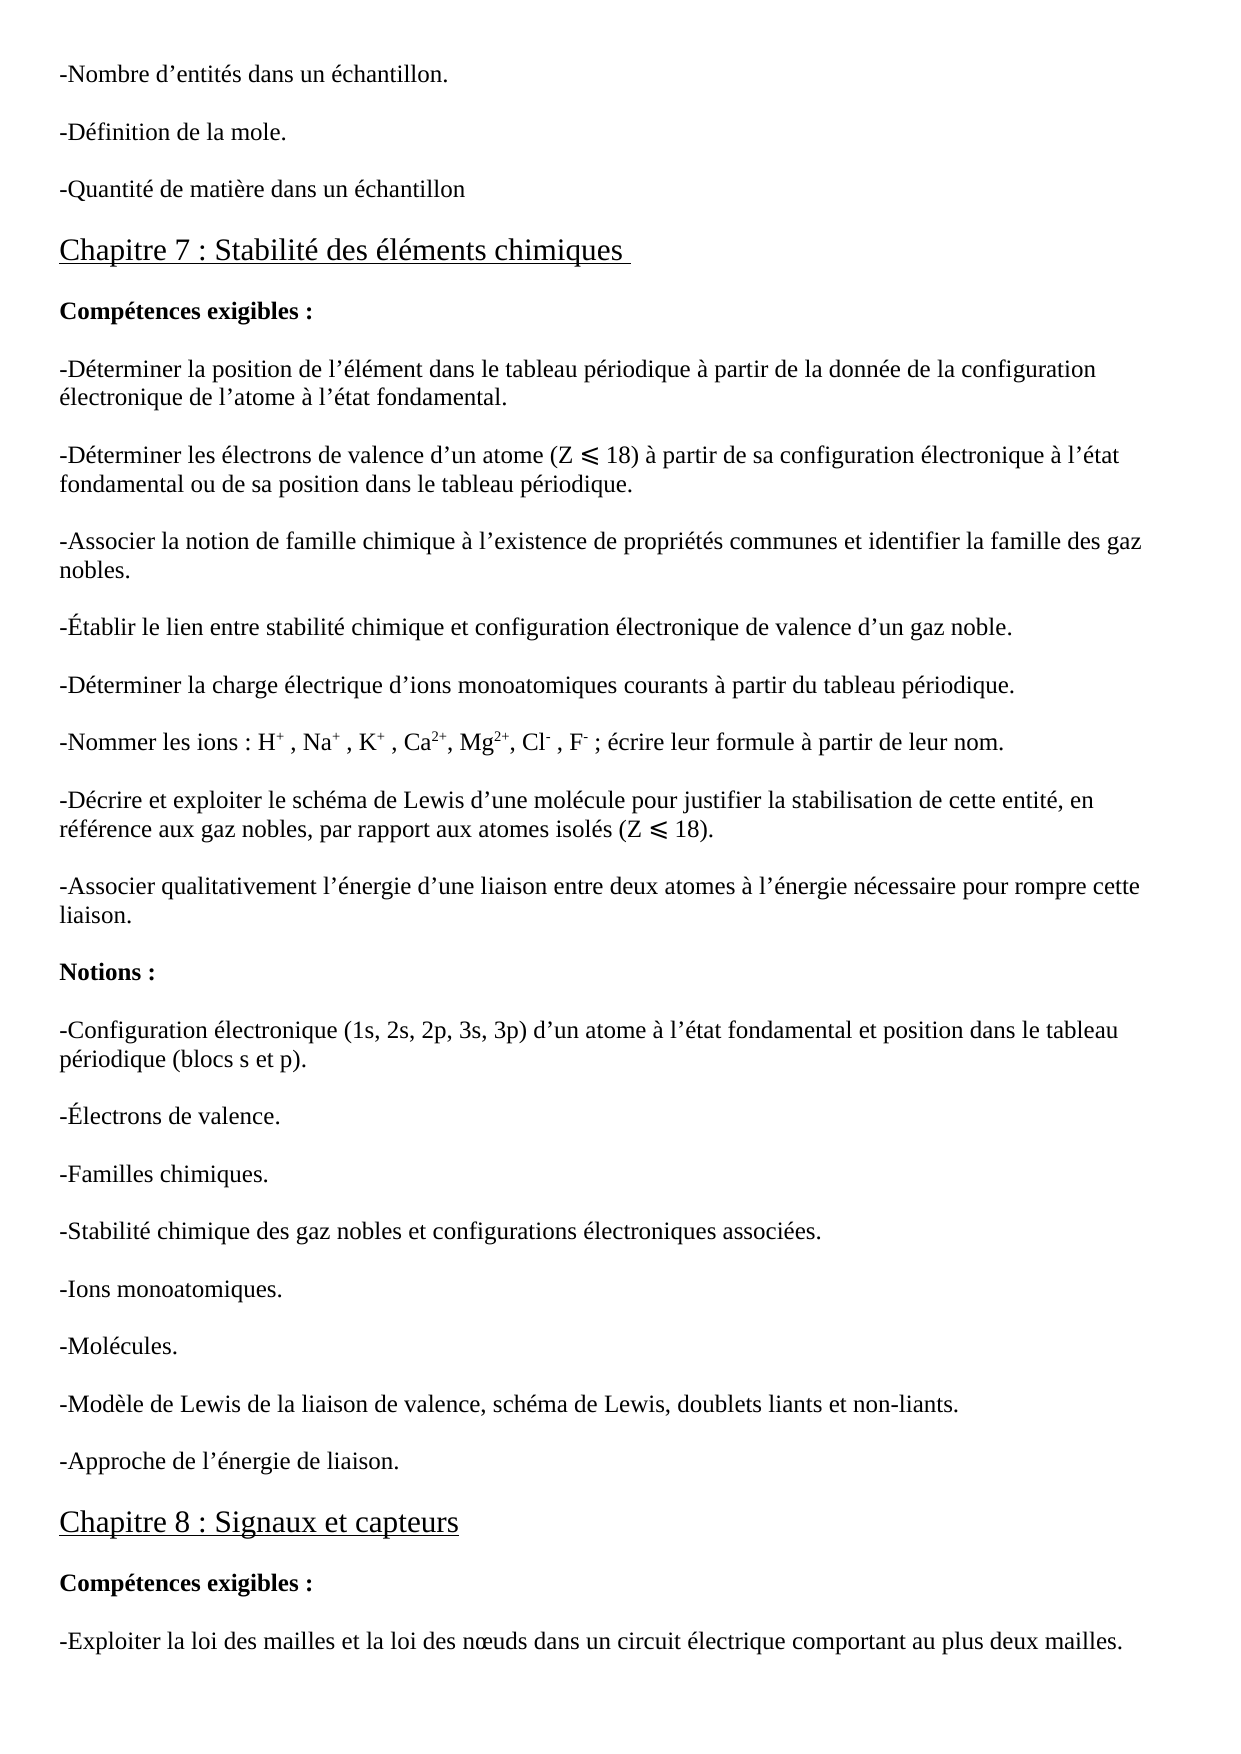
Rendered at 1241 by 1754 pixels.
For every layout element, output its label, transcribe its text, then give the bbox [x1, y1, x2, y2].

text Chapitre 7 : Stabilité des éléments chimiques [59, 232, 1181, 267]
text -Approche de l’énergie de liaison. [59, 1446, 1181, 1475]
text -Nommer les ions : H+ , Na+ , K+ , Ca2+, Mg2+, Cl- , F- ; écrire leur formule à partir de leur nom. [59, 727, 1181, 756]
text Compétences exigibles : [59, 1568, 1181, 1597]
text -Exploiter la loi des mailles et la loi des nœuds dans un circuit électrique comportant au plus deux mailles. [59, 1626, 1181, 1655]
text -Déterminer la position de l’élément dans le tableau périodique à partir de la donnée de la configuration électronique de l’atome à l’état fondamental. [59, 354, 1181, 411]
text -Associer la notion de famille chimique à l’existence de propriétés communes et identifier la famille des gaz nobles. [59, 526, 1181, 584]
text -Quantité de matière dans un échantillon [59, 174, 1181, 203]
text Notions : [59, 957, 1181, 986]
text -Nombre d’entités dans un échantillon. [59, 59, 1181, 88]
text -Établir le lien entre stabilité chimique et configuration électronique de valence d’un gaz noble. [59, 612, 1181, 641]
text -Déterminer les électrons de valence d’un atome (Z ⩽ 18) à partir de sa configuration électronique à l’état fondamental ou de sa position dans le tableau périodique. [59, 440, 1181, 497]
text Chapitre 8 : Signaux et capteurs [59, 1504, 1181, 1540]
text -Familles chimiques. [59, 1159, 1181, 1187]
text -Molécules. [59, 1331, 1181, 1360]
text -Associer qualitativement l’énergie d’une liaison entre deux atomes à l’énergie nécessaire pour rompre cette liaison. [59, 871, 1181, 929]
text -Configuration électronique (1s, 2s, 2p, 3s, 3p) d’un atome à l’état fondamental et position dans le tableau périodique (blocs s et p). [59, 1015, 1181, 1072]
text -Définition de la mole. [59, 117, 1181, 145]
text -Modèle de Lewis de la liaison de valence, schéma de Lewis, doublets liants et non-liants. [59, 1389, 1181, 1417]
text -Stabilité chimique des gaz nobles et configurations électroniques associées. [59, 1216, 1181, 1245]
text -Électrons de valence. [59, 1101, 1181, 1130]
text -Ions monoatomiques. [59, 1274, 1181, 1302]
text Compétences exigibles : [59, 296, 1181, 325]
text -Déterminer la charge électrique d’ions monoatomiques courants à partir du tableau périodique. [59, 670, 1181, 699]
text -Décrire et exploiter le schéma de Lewis d’une molécule pour justifier la stabilisation de cette entité, en référence aux gaz nobles, par rapport aux atomes isolés (Z ⩽ 18). [59, 785, 1181, 842]
